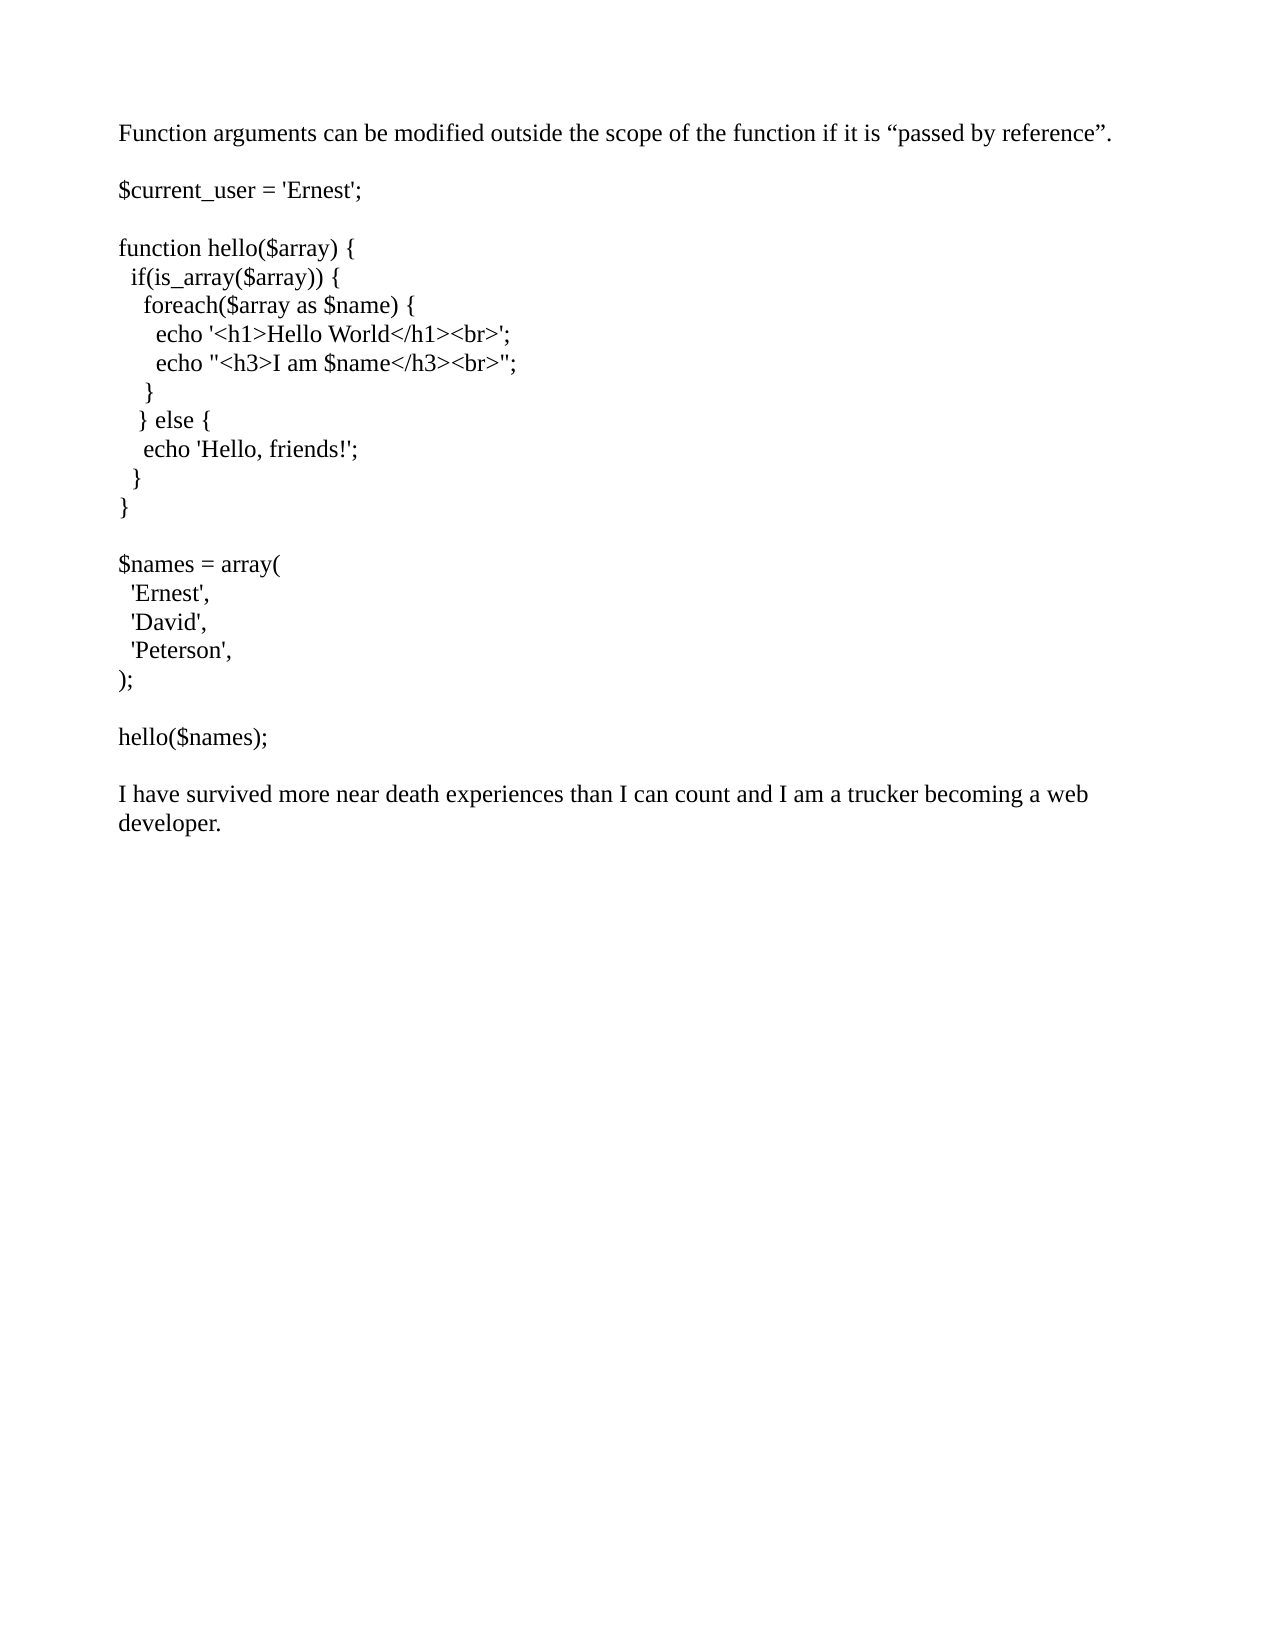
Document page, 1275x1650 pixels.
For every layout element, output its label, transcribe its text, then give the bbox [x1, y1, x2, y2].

text hello($names); [118, 722, 1157, 751]
text } [118, 377, 1157, 406]
text } [118, 492, 1157, 521]
text 'Peterson', [118, 636, 1157, 664]
text foreach($array as $name) { [118, 291, 1157, 319]
text I have survived more near death experiences than I can count and I am a trucker becoming a web developer. [118, 779, 1157, 837]
text if(is_array($array)) { [118, 262, 1157, 291]
text Function arguments can be modified outside the scope of the function if it is “passed by reference”. [118, 118, 1157, 147]
text $names = array( [118, 549, 1157, 578]
text } [118, 463, 1157, 492]
text 'David', [118, 607, 1157, 636]
text echo "<h3>I am $name</h3><br>"; [118, 348, 1157, 377]
text echo '<h1>Hello World</h1><br>'; [118, 319, 1157, 348]
text 'Ernest', [118, 578, 1157, 607]
text ); [118, 664, 1157, 693]
text echo 'Hello, friends!'; [118, 434, 1157, 463]
text function hello($array) { [118, 233, 1157, 262]
text $current_user = 'Ernest'; [118, 176, 1157, 204]
text } else { [118, 406, 1157, 434]
